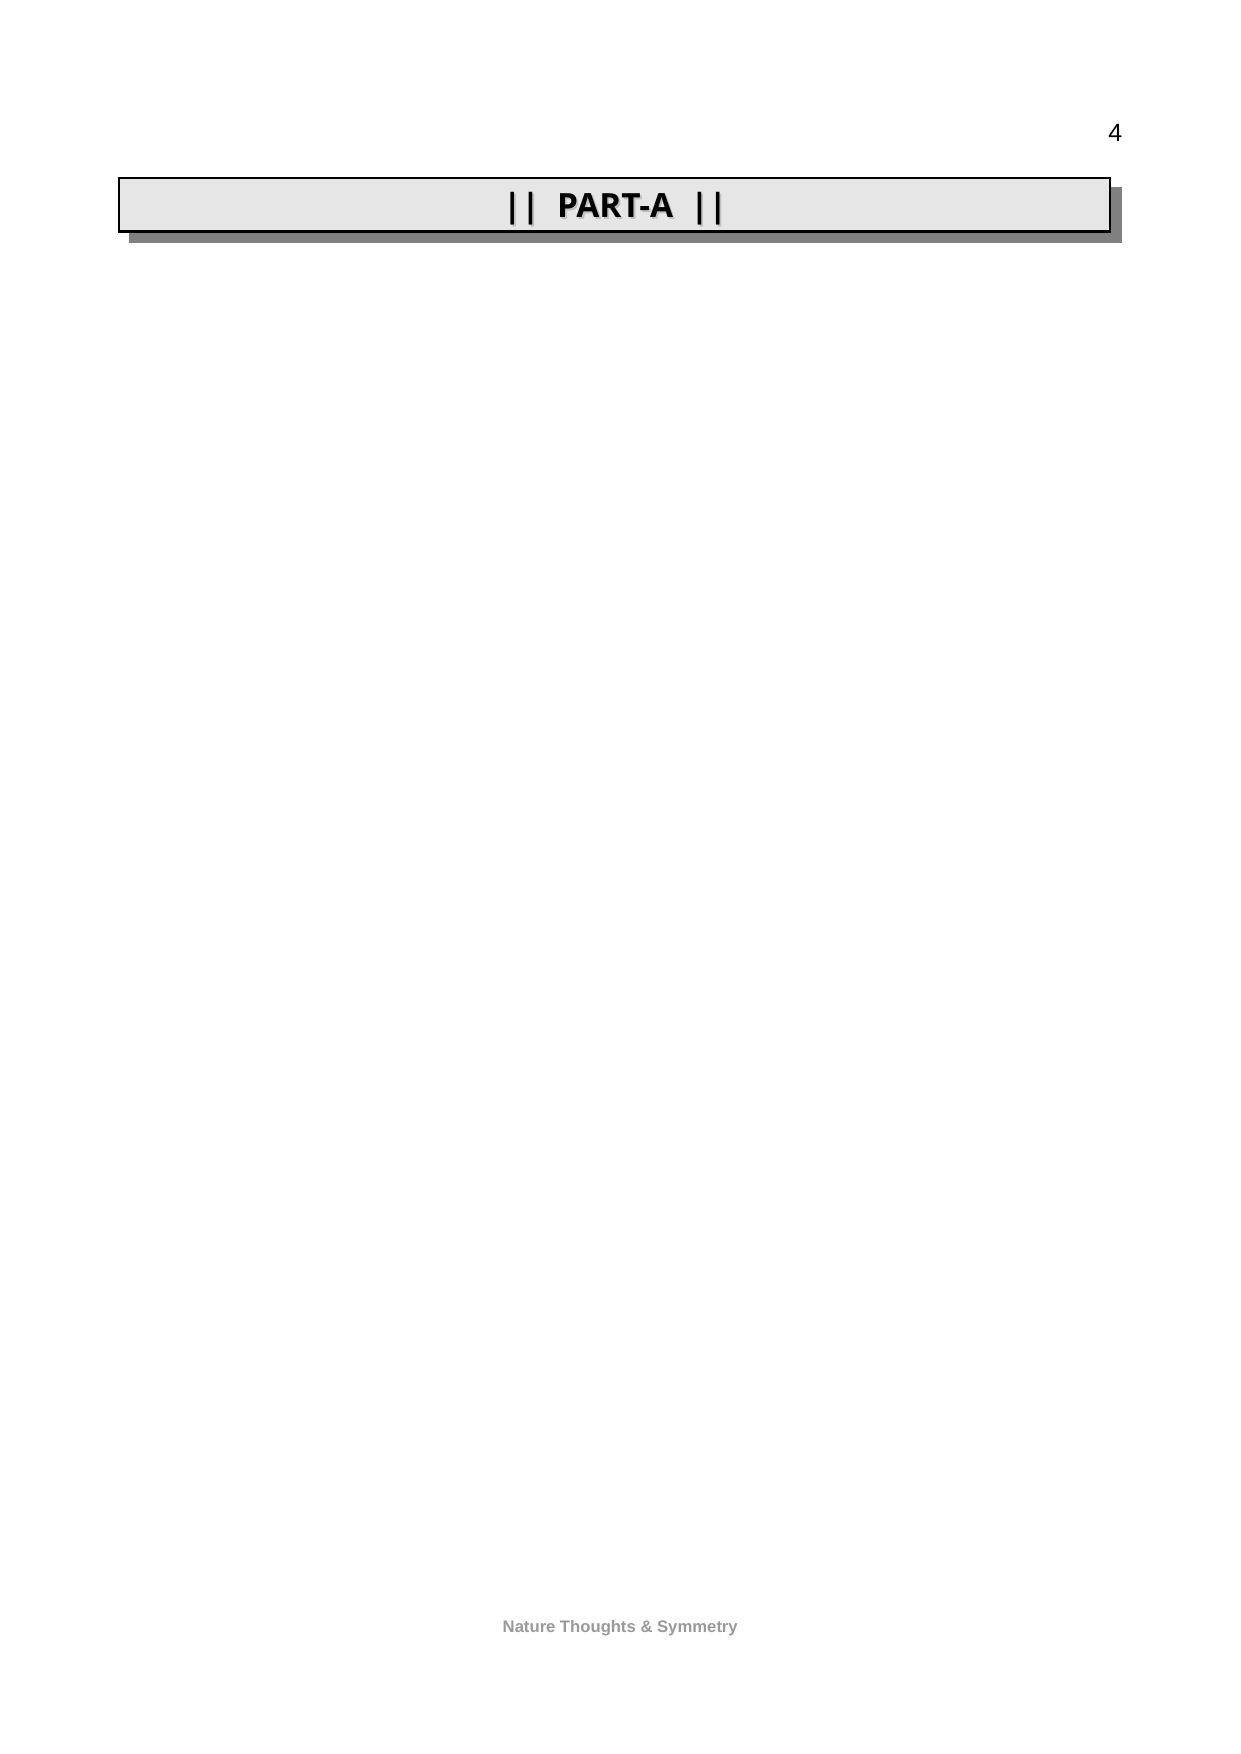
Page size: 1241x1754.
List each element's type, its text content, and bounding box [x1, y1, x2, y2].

subtitle || PART-A || [120, 179, 1109, 230]
